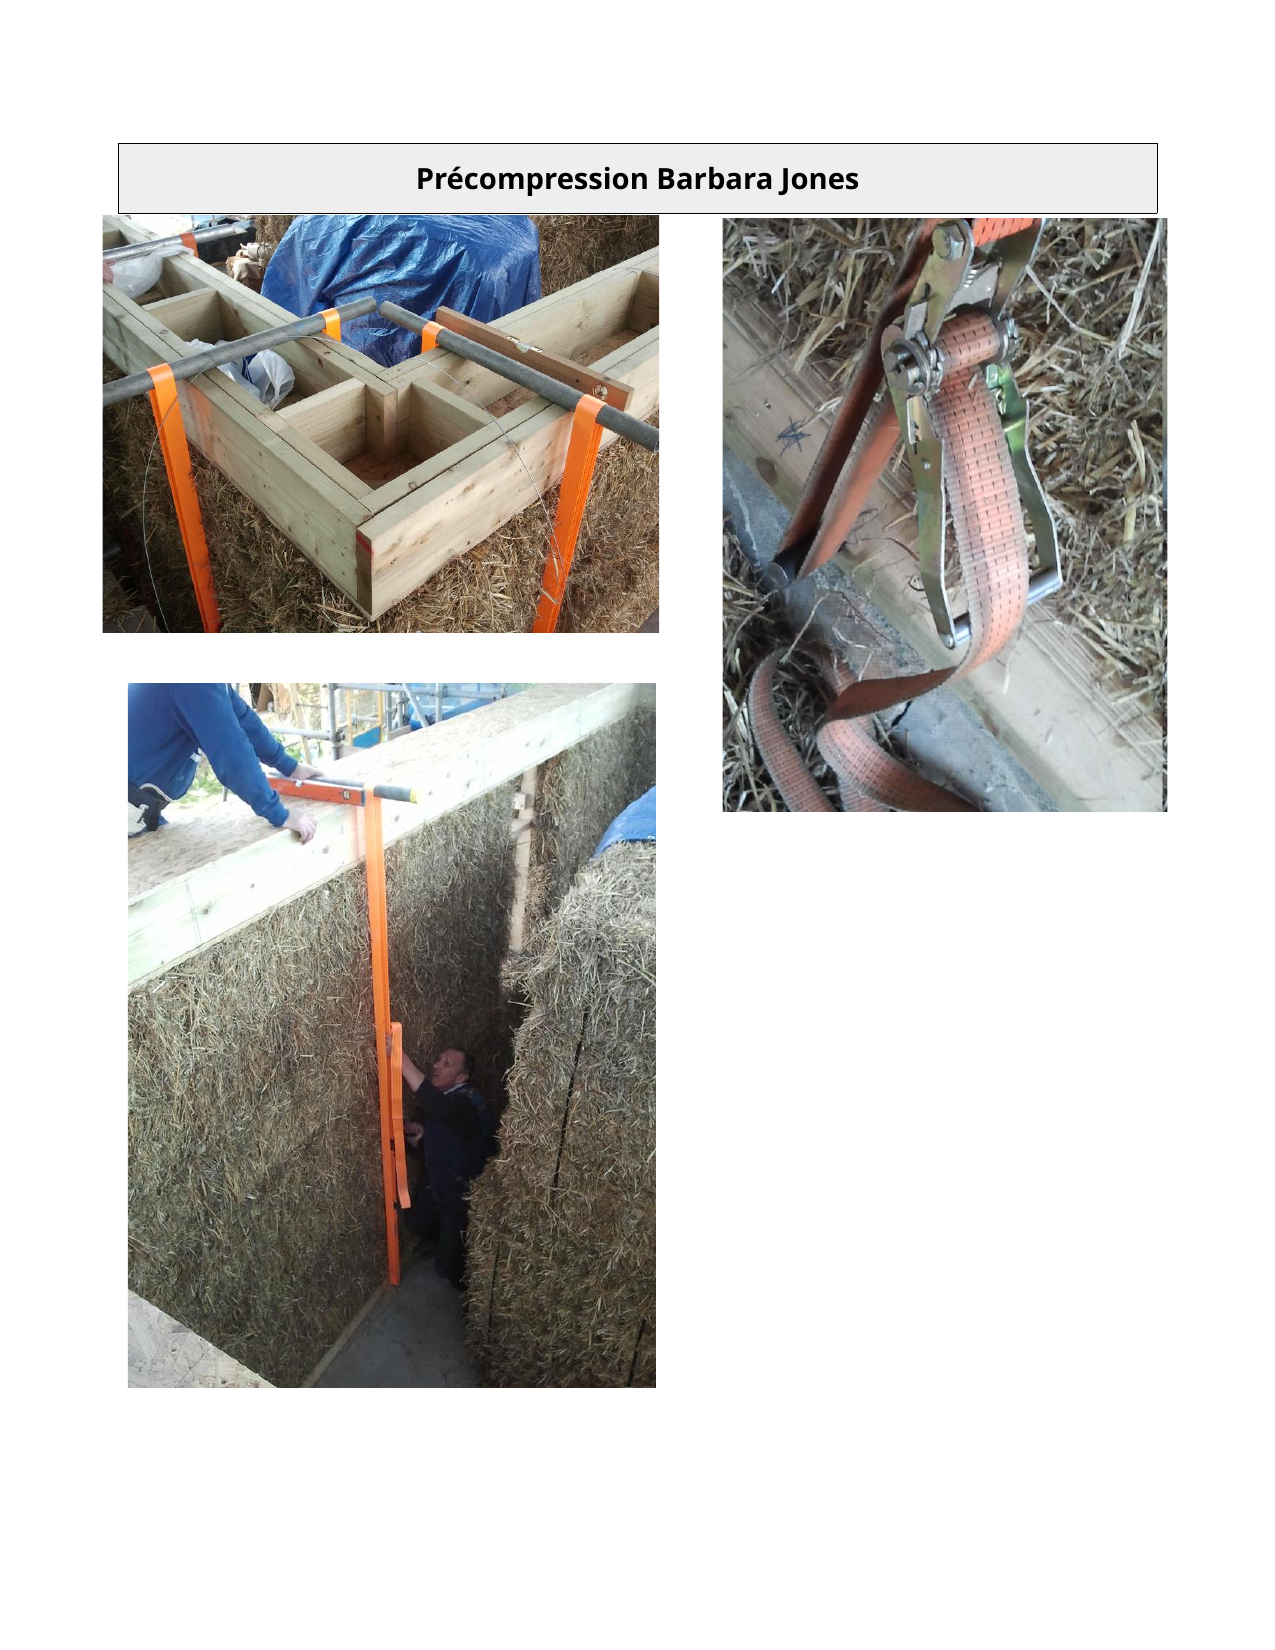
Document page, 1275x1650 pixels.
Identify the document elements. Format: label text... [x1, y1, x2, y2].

picture [102, 215, 660, 633]
subtitle Précompression Barbara Jones [119, 144, 1157, 213]
picture [722, 218, 1168, 812]
picture [127, 683, 656, 1388]
